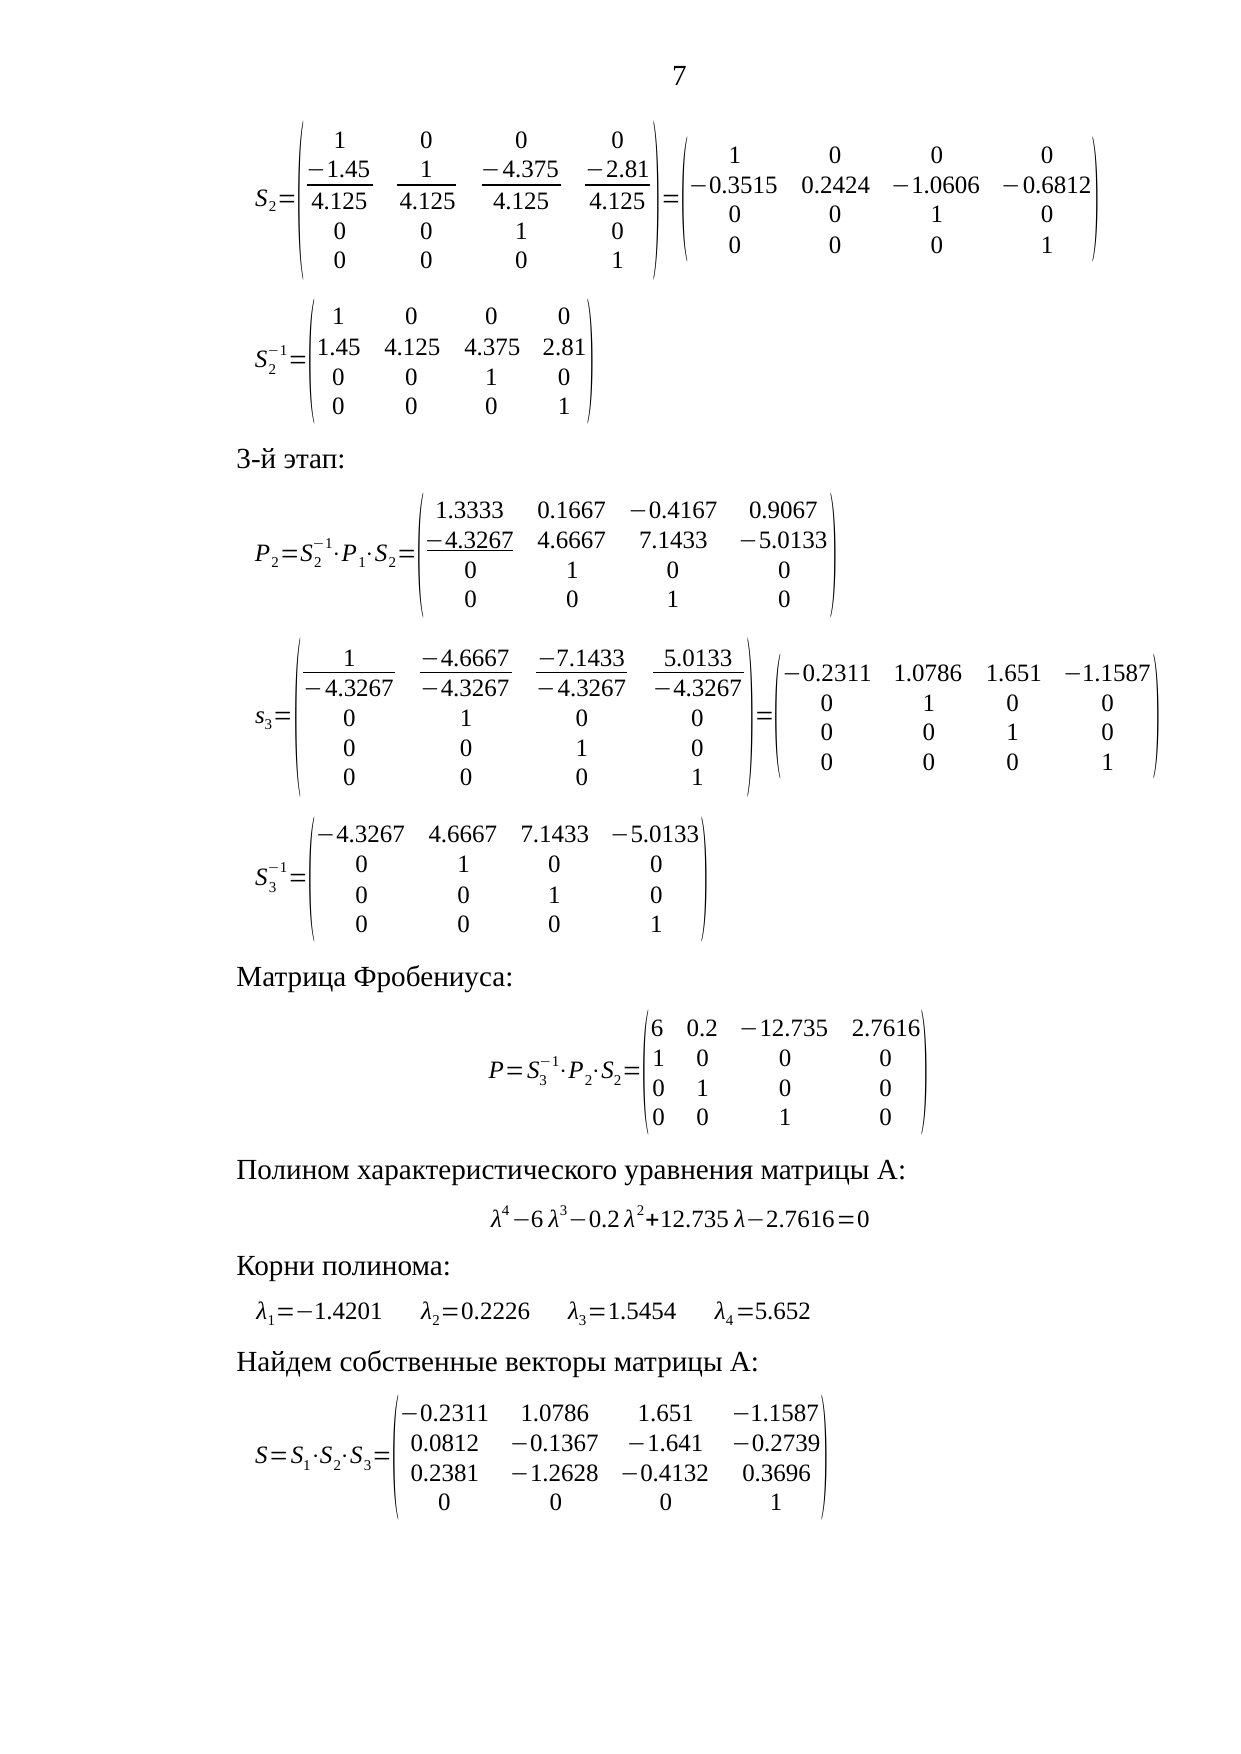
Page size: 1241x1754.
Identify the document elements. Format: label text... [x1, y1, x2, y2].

text Корни полинома: [177, 1249, 1181, 1281]
text Матрица Фробениуса: [177, 960, 1181, 992]
text 3-й этап: [177, 442, 1181, 475]
text Найдем собственные векторы матрицы Α: [177, 1345, 1181, 1377]
text Полином характеристического уравнения матрицы А: [177, 1153, 1181, 1186]
